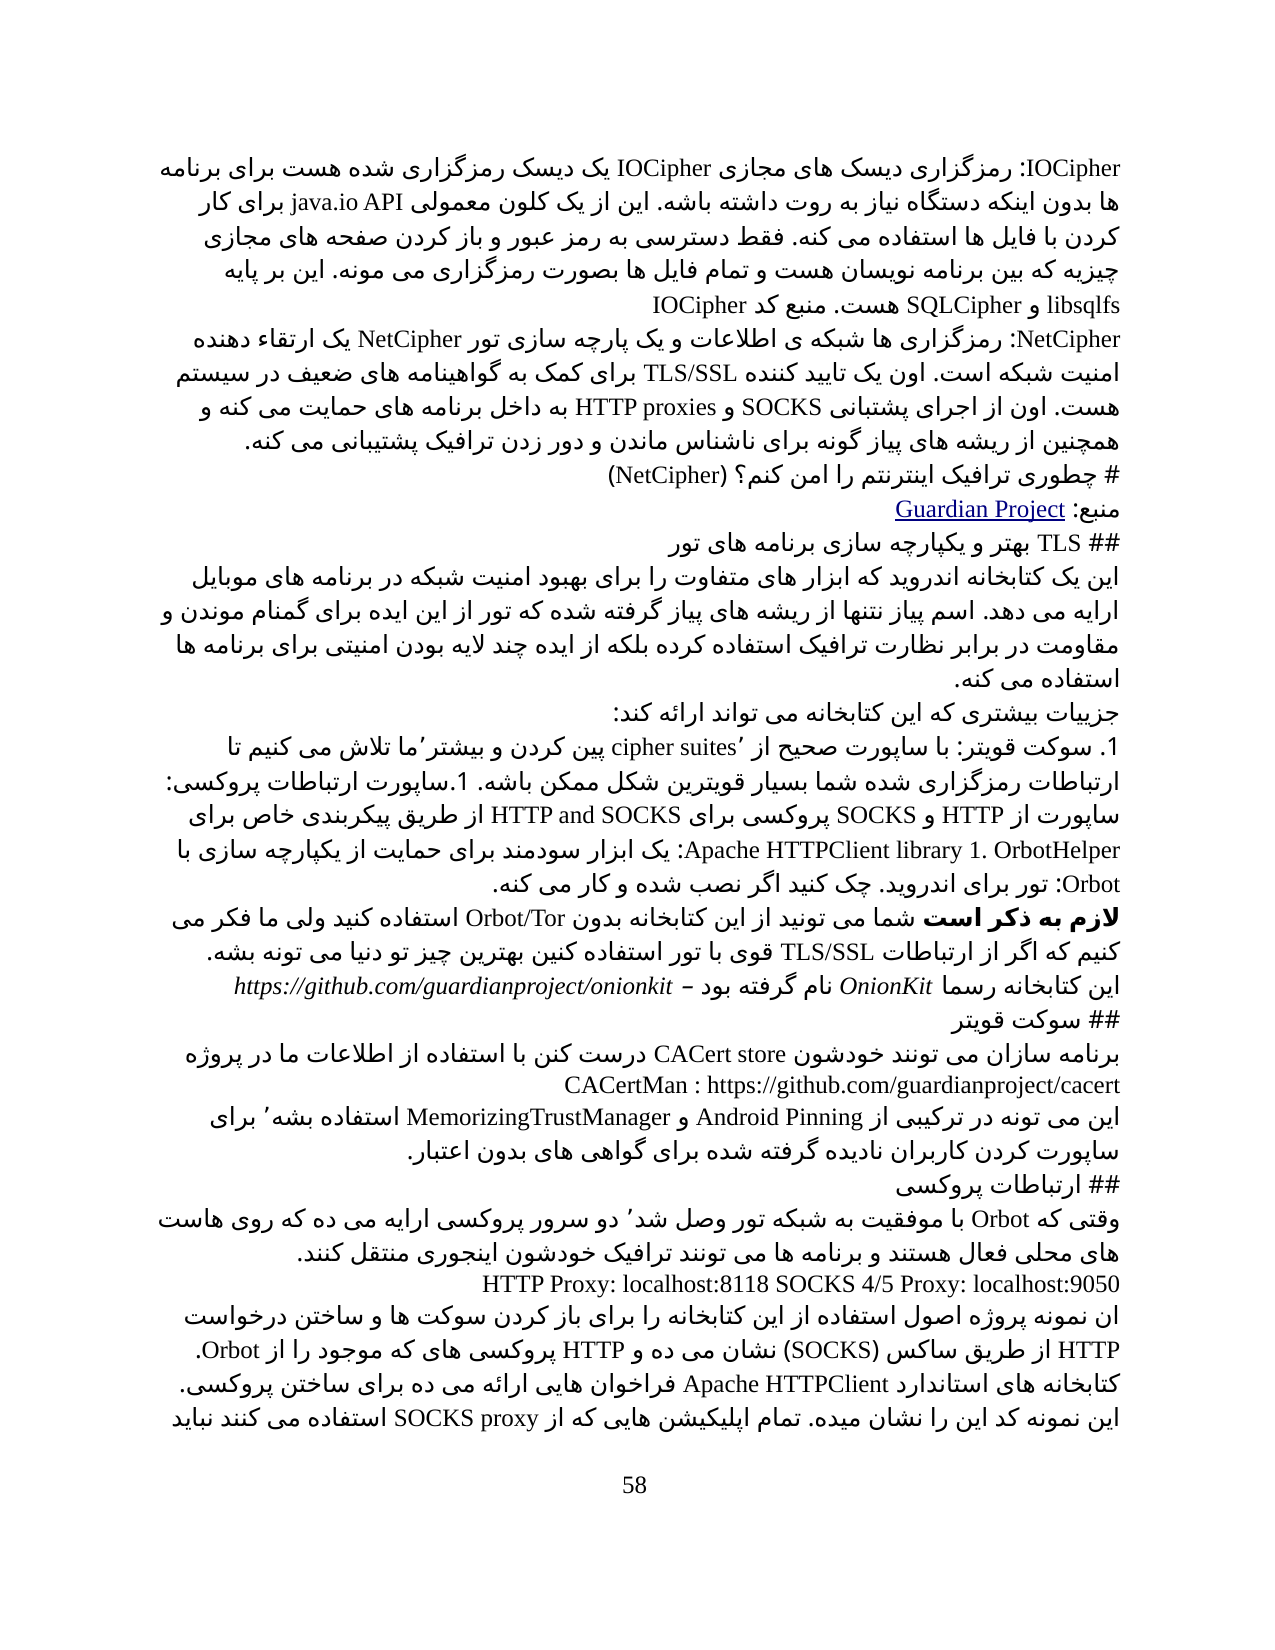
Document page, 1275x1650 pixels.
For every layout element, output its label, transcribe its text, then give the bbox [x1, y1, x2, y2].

table_cell ## سوکت قویتر [150, 1002, 1125, 1036]
table_cell لازم به ذکر است شما می تونید از این کتابخانه بدون Orbot/Tor استفاده کنید ولی ما فکر می کنیم که اگر از ارتباطات TLS/SSL قوی با تور استفاده کنین بهترین چیز تو دنیا می تونه بشه. [150, 899, 1125, 967]
table_cell ## ارتباطات پروکسی [150, 1167, 1125, 1201]
table_cell این کتابخانه رسما OnionKit نام گرفته بود – https://github.com/guardianproject/onionkit [150, 968, 1125, 1002]
table_cell # چطوری ترافیک اینترنتم را امن کنم؟ (NetCipher) [150, 457, 1125, 491]
table_cell HTTP Proxy: localhost:8118 SOCKS 4/5 Proxy: localhost:9050 [150, 1269, 1125, 1297]
table_cell NetCipher: رمزگزاری ها شبکه ی اطلاعات و یک پارچه سازی تور NetCipher یک ارتقاء دهنده امنیت شبکه است. اون یک تایید کننده TLS/SSL برای کمک به گواهینامه های ضعیف در سیستم هست. اون از اجرای پشتبانی SOCKS و HTTP proxies به داخل برنامه های حمایت می کنه و همچنین از ریشه های پیاز گونه برای ناشناس ماندن و دور زدن ترافیک پشتیبانی می کنه. [150, 320, 1125, 457]
table_cell ان نمونه پروژه اصول استفاده از این کتابخانه را برای باز کردن سوکت ها و ساختن درخواست HTTP از طریق ساکس (SOCKS) نشان می ده و HTTP پروکسی های که موجود را از Orbot. کتابخانه های استاندارد Apache HTTPClient فراخوان هایی ارائه می ده برای ساختن پروکسی. این نمونه کد این را نشان میده. تمام اپلیکیشن هایی که از SOCKS proxy استفاده می کنند نباید DNS را محلی بر طرف کنند٬‌ و بجای اون باید hostnames را از طریق SOCKS proxy عبور بدهند. [150, 1298, 1125, 1434]
table_cell برنامه سازان می تونند خودشون CACert store درست کنن با استفاده از اطلاعات ما در پروژه CACertMan : https://github.com/guardianproject/cacert [150, 1036, 1125, 1098]
table_cell IOCipher: رمزگزاری دیسک های مجازی IOCipher یک دیسک رمزگزاری شده هست برای برنامه ها بدون اینکه دستگاه نیاز به روت داشته باشه. این از یک کلون معمولی java.io API برای کار کردن با فایل ها استفاده می کنه. فقط دسترسی به رمز عبور و باز کردن صفحه های مجازی چیزیه که بین برنامه نویسان هست و تمام فایل ها بصورت رمزگزاری می مونه. این بر پایه libsqlfs و SQLCipher هست. منبع کد IOCipher [150, 150, 1125, 320]
table_cell جزییات بیشتری که این کتابخانه می تواند ارائه کند: [150, 695, 1125, 729]
table_cell 1. سوکت قویتر: با ساپورت صحیح از cipher suites٬ پین کردن و بیشتر٬‌ما تلاش می کنیم تا ارتباطات رمزگزاری شده شما بسیار قویترین شکل ممکن باشه. 1.ساپورت ارتباطات پروکسی: ساپورت از HTTP و SOCKS پروکسی برای HTTP and SOCKS از طریق پیکربندی خاص برای Apache HTTPClient library 1. OrbotHelper: یک ابزار سودمند برای حمایت از یکپارچه سازی با Orbot: تور برای اندروید. چک کنید اگر نصب شده و کار می کنه. [150, 729, 1125, 899]
table_cell ## TLS بهتر و یکپارچه سازی برنامه های تور [150, 525, 1125, 559]
table_cell این یک کتابخانه اندروید که ابزار های متفاوت را برای بهبود امنیت شبکه در برنامه های موبایل ارايه می دهد. اسم پیاز نتنها از ریشه های پیاز گرفته شده که تور از این ایده برای گمنام موندن و مقاومت در برابر نظارت ترافیک استفاده کرده بلکه از ایده چند لایه بودن امنیتی برای برنامه ها استفاده می کنه. [150, 559, 1125, 695]
table_cell این می تونه در ترکیبی از Android Pinning و MemorizingTrustManager استفاده بشه٬‌ برای ساپورت کردن کاربران نادیده گرفته شده برای گواهی های بدون اعتبار. [150, 1099, 1125, 1167]
table_cell منبع: Guardian Project [150, 491, 1125, 525]
table_cell وقتی که Orbot با موفقیت به شبکه تور وصل شد٬‌ دو سرور پروکسی ارايه می ده که روی هاست های محلی فعال هستند و برنامه ها می تونند ترافیک خودشون اینجوری منتقل کنند. [150, 1201, 1125, 1269]
